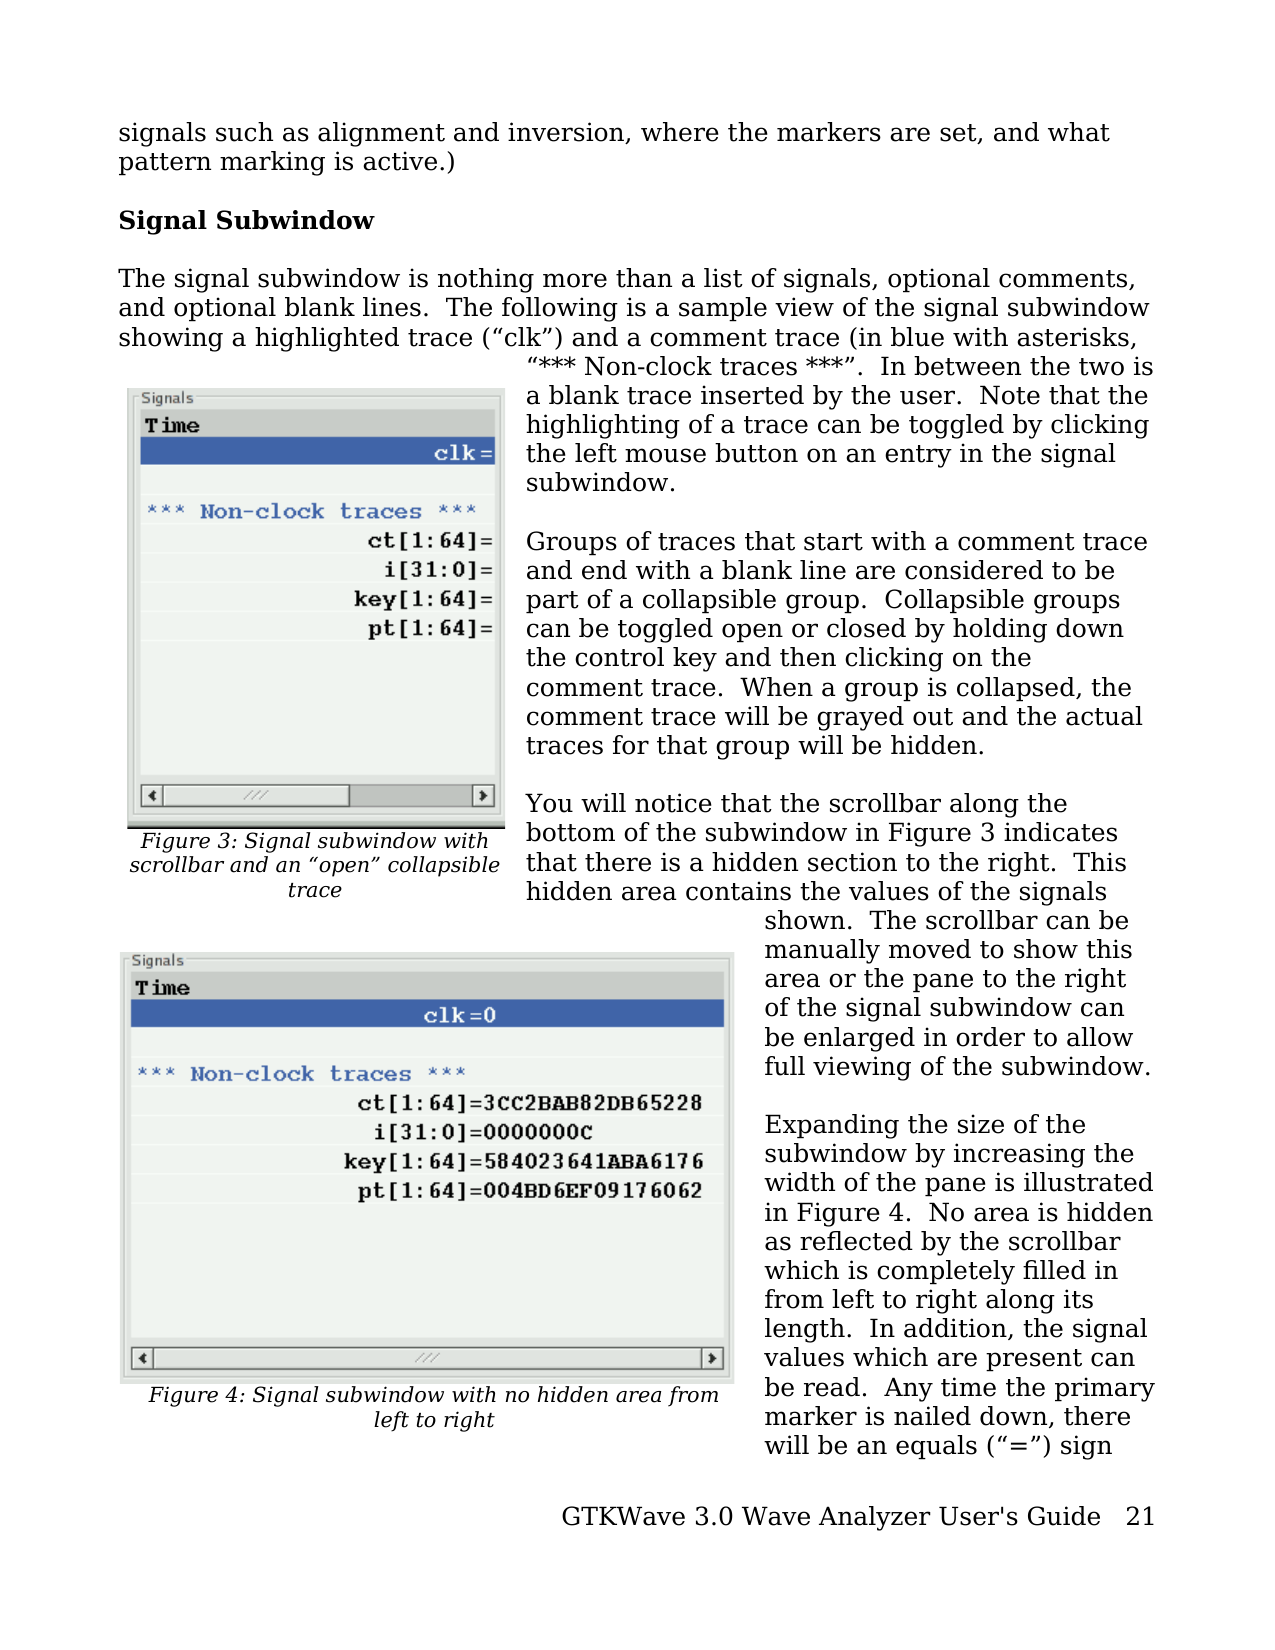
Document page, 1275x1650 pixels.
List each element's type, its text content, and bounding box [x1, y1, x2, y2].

text signals such as alignment and inversion, where the markers are set, and what pattern marking is active.) [118, 118, 1157, 176]
text Groups of traces that start with a comment trace and end with a blank line are considered to be part of a collapsible group. Collapsible groups can be toggled open or closed by holding down the control key and then clicking on the comment trace. When a group is collapsed, the comment trace will be grayed out and the actual traces for that group will be hidden. [514, 527, 1157, 760]
text The signal subwindow is nothing more than a list of signals, optional comments, and optional blank lines. The following is a sample view of the signal subwindow showing a highlighted trace (“clk”) and a comment trace (in blue with asterisks, [118, 264, 1157, 352]
picture [127, 388, 506, 829]
text Expanding the size of the subwindow by increasing the width of the pane is illustrated in Figure 4. No area is hidden as reflected by the scrollbar which is completely filled in from left to right along its length. In addition, the signal values which are present can be read. Any time the primary marker is nailed down, there will be an equals (“=”) sign [752, 1110, 1157, 1460]
text Signal Subwindow [118, 206, 1157, 235]
text Figure 3: Signal subwindow with scrollbar and an “open” collapsible trace [127, 829, 505, 902]
picture [119, 952, 735, 1384]
text “*** Non-clock traces ***”. In between the two is a blank trace inserted by the user. Note that the highlighting of a trace can be toggled by clicking the left mouse button on an entry in the signal subwindow. [118, 352, 1157, 931]
text Figure 4: Signal subwindow with no hidden area from left to right [128, 965, 742, 1432]
text You will notice that the scrollbar along the bottom of the subwindow in Figure 3 indicates that there is a hidden section to the right. This hidden area contains the values of the signals shown. The scrollbar can be manually moved to show this area or the pane to the right of the signal subwindow can be enlarged in order to allow full viewing of the subwindow. [118, 789, 1157, 1461]
